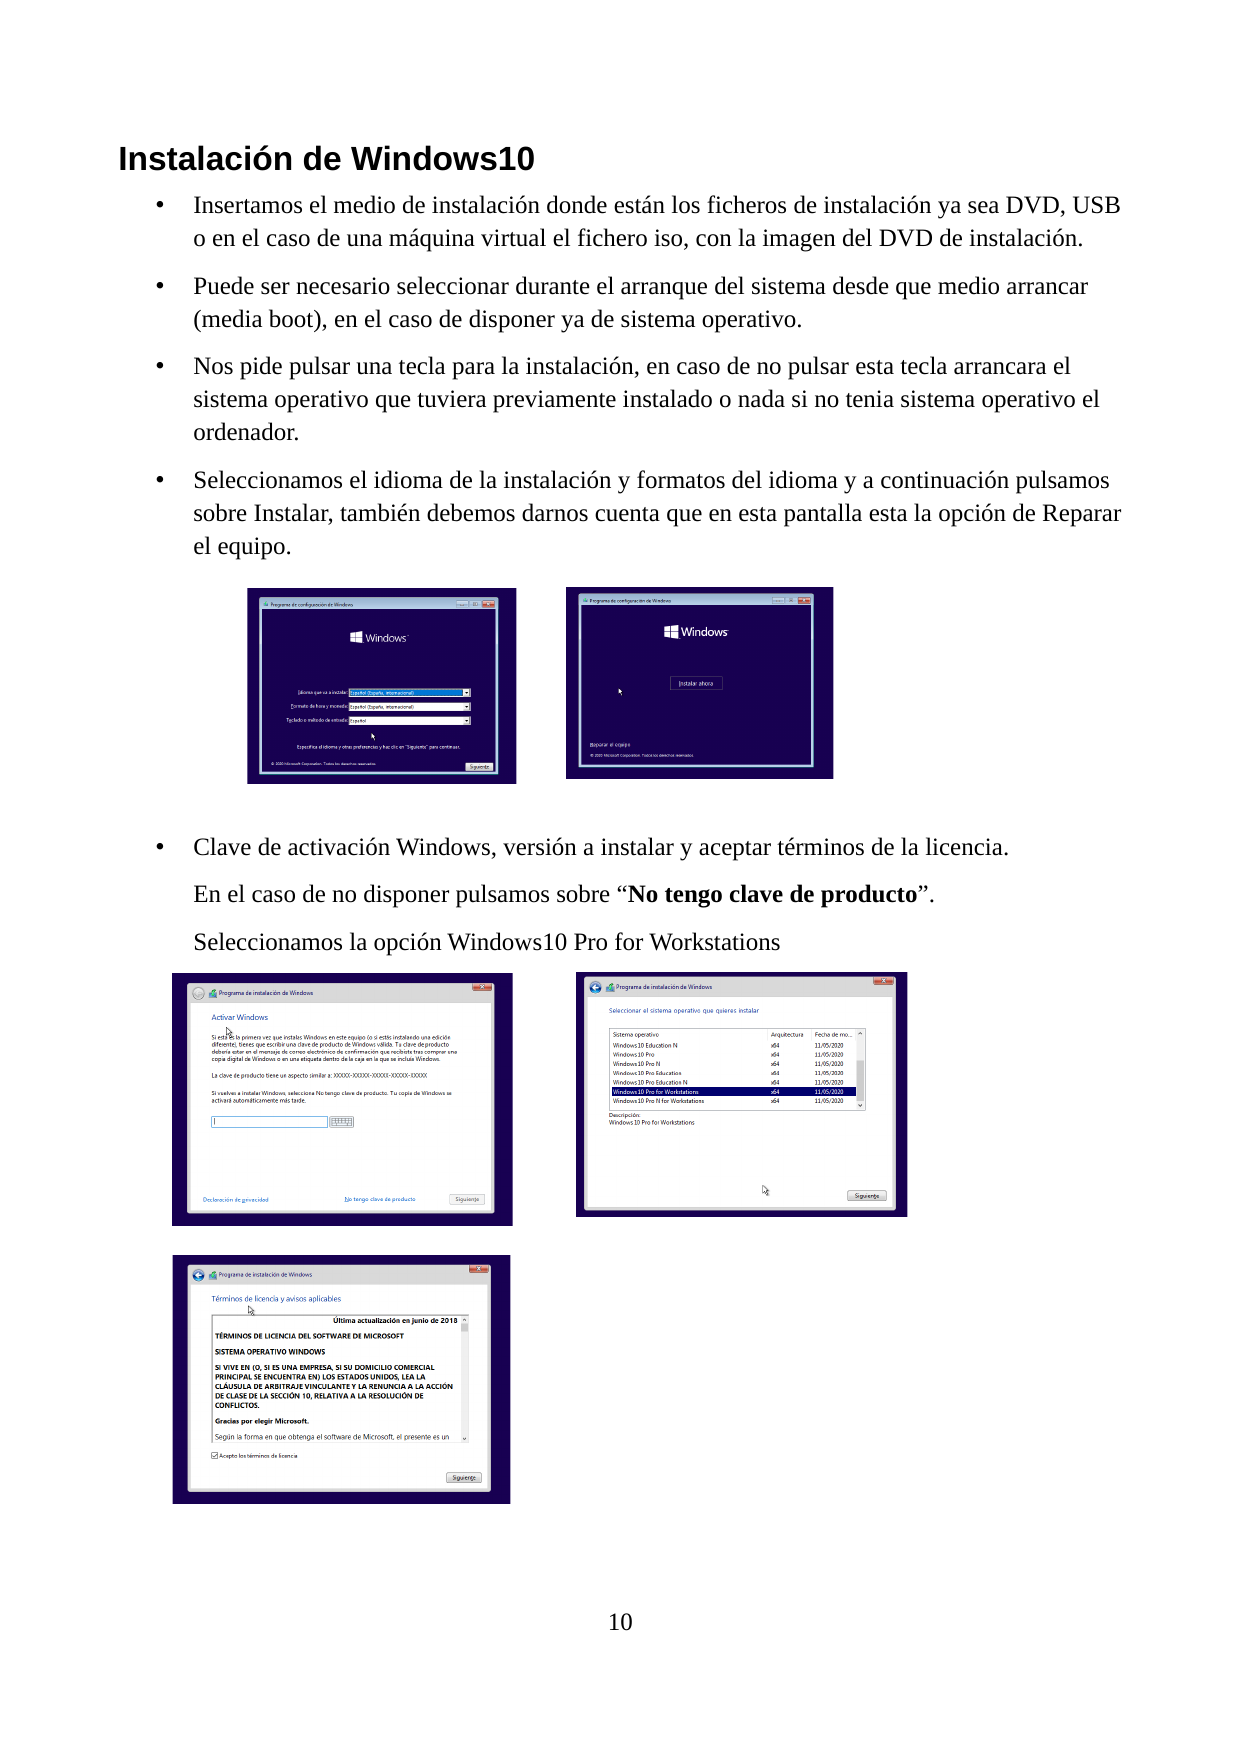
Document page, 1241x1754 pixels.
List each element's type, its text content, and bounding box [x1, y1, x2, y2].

list Seleccionamos la opción Windows10 Pro for Workstations [156, 927, 1122, 956]
picture [172, 973, 513, 1226]
picture [566, 587, 834, 779]
picture [576, 972, 908, 1217]
list Seleccionamos el idioma de la instalación y formatos del idioma y a continuación pulsamos sobre Instalar, también debemos darnos cuenta que en esta pantalla esta la opción de Reparar el equipo. [156, 465, 1122, 560]
picture [172, 1255, 511, 1504]
list Insertamos el medio de instalación donde están los ficheros de instalación ya sea DVD, USB o en el caso de una máquina virtual el fichero iso, con la imagen del DVD de instalación. [156, 190, 1122, 252]
list Puede ser necesario seleccionar durante el arranque del sistema desde que medio arrancar (media boot), en el caso de disponer ya de sistema operativo. [156, 271, 1122, 332]
list En el caso de no disponer pulsamos sobre “No tengo clave de producto”. [156, 879, 1122, 908]
subtitle Instalación de Windows10 [118, 139, 1122, 178]
list Nos pide pulsar una tecla para la instalación, en caso de no pulsar esta tecla arrancara el sistema operativo que tuviera previamente instalado o nada si no tenia sistema operativo el ordenador. [156, 351, 1122, 446]
picture [247, 588, 517, 784]
list Clave de activación Windows, versión a instalar y aceptar términos de la licencia. [156, 832, 1122, 860]
